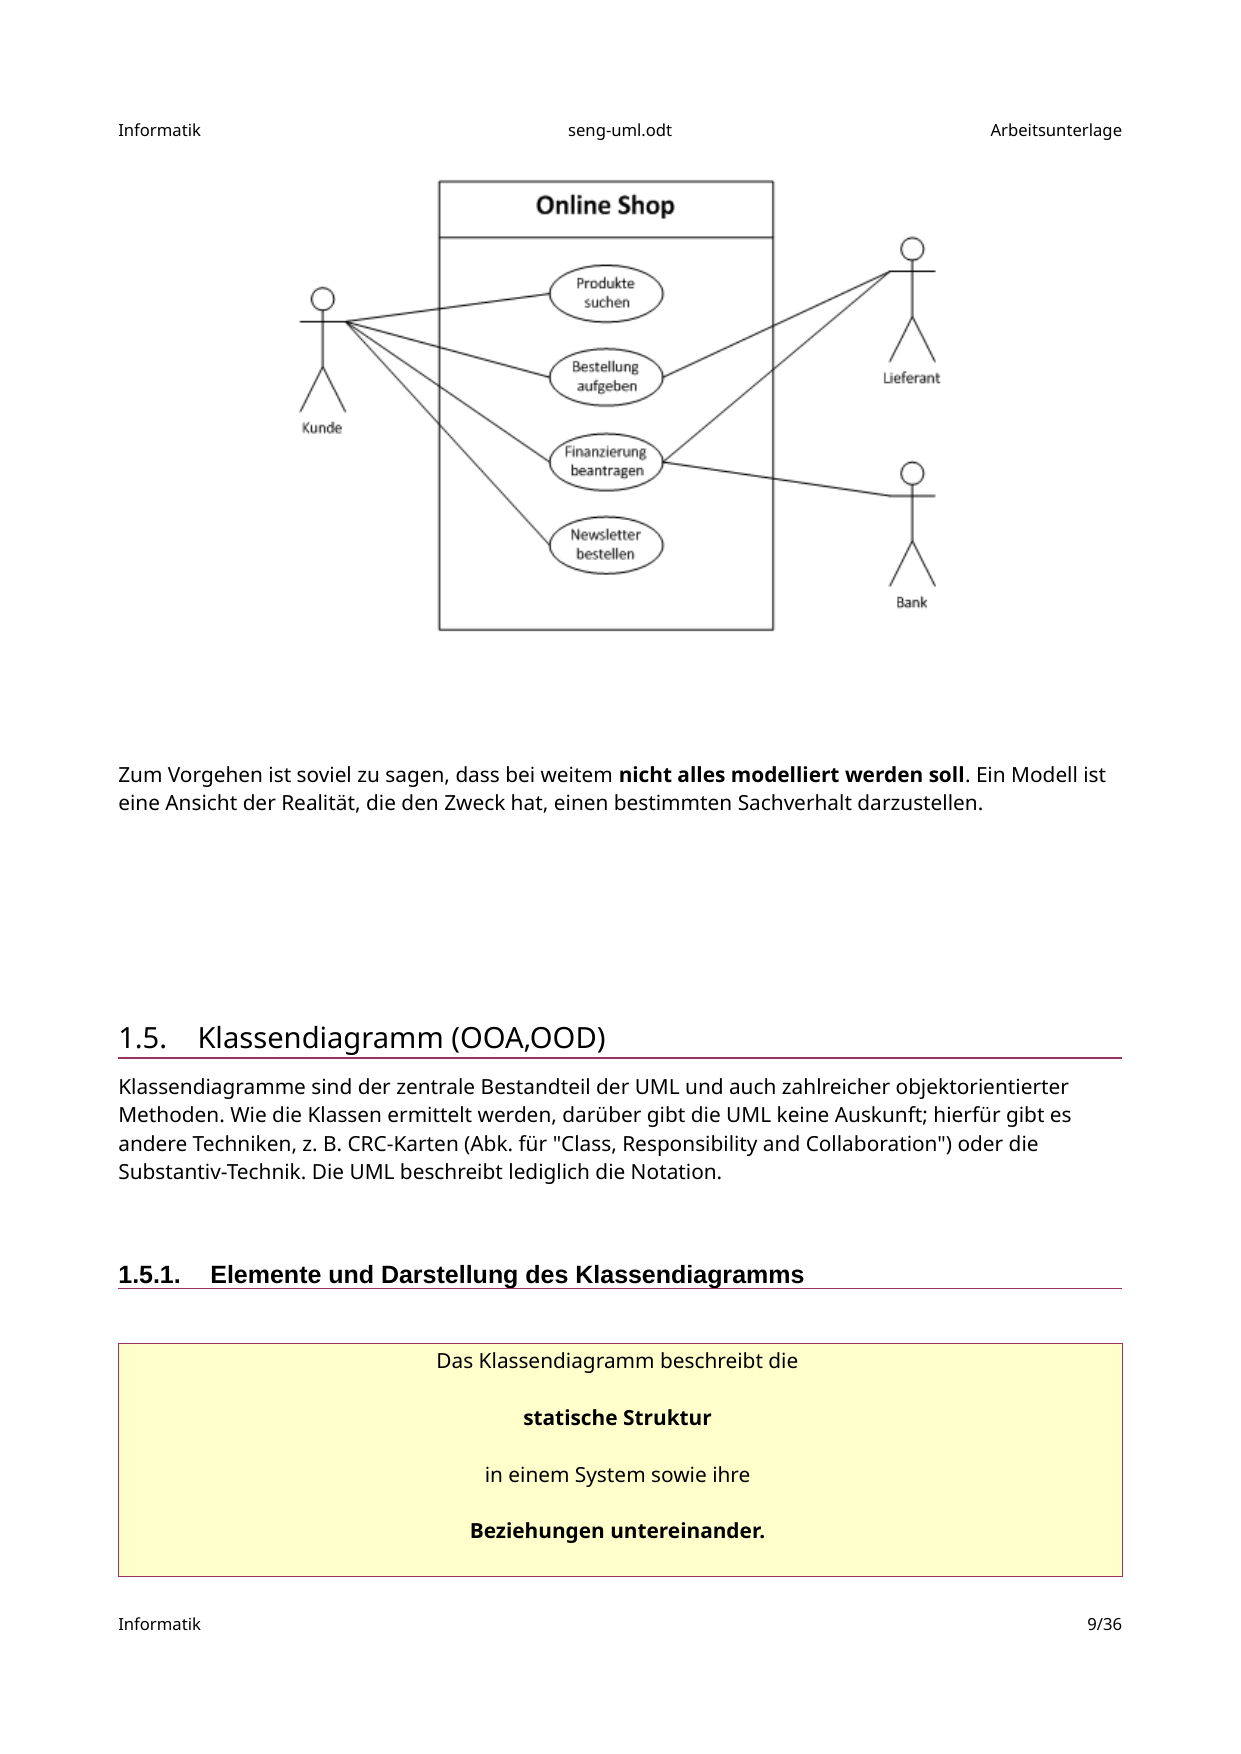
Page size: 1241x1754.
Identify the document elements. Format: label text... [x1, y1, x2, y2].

subtitle Elemente und Darstellung des Klassendiagramms [118, 1260, 1122, 1288]
text Das Klassendiagramm beschreibt die statische Struktur [119, 1344, 1122, 1428]
subtitle Klassendiagramm (OOA,OOD) [118, 1018, 1122, 1057]
text Klassendiagramme sind der zentrale Bestandteil der UML und auch zahlreicher objektorientierter Methoden. Wie die Klassen ermittelt werden, darüber gibt die UML keine Auskunft; hierfür gibt es andere Techniken, z. B. CRC-Karten (Abk. für "Class, Responsibility and Collaboration") oder die Substantiv-Technik. Die UML beschreibt lediglich die Notation. [118, 1072, 1122, 1186]
text Zum Vorgehen ist soviel zu sagen, dass bei weitem nicht alles modelliert werden soll. Ein Modell ist eine Ansicht der Realität, die den Zweck hat, einen bestimmten Sachverhalt darzustellen. [118, 760, 1122, 817]
picture [280, 167, 960, 646]
text in einem System sowie ihre [119, 1457, 1122, 1485]
text Beziehungen untereinander. [119, 1514, 1122, 1576]
